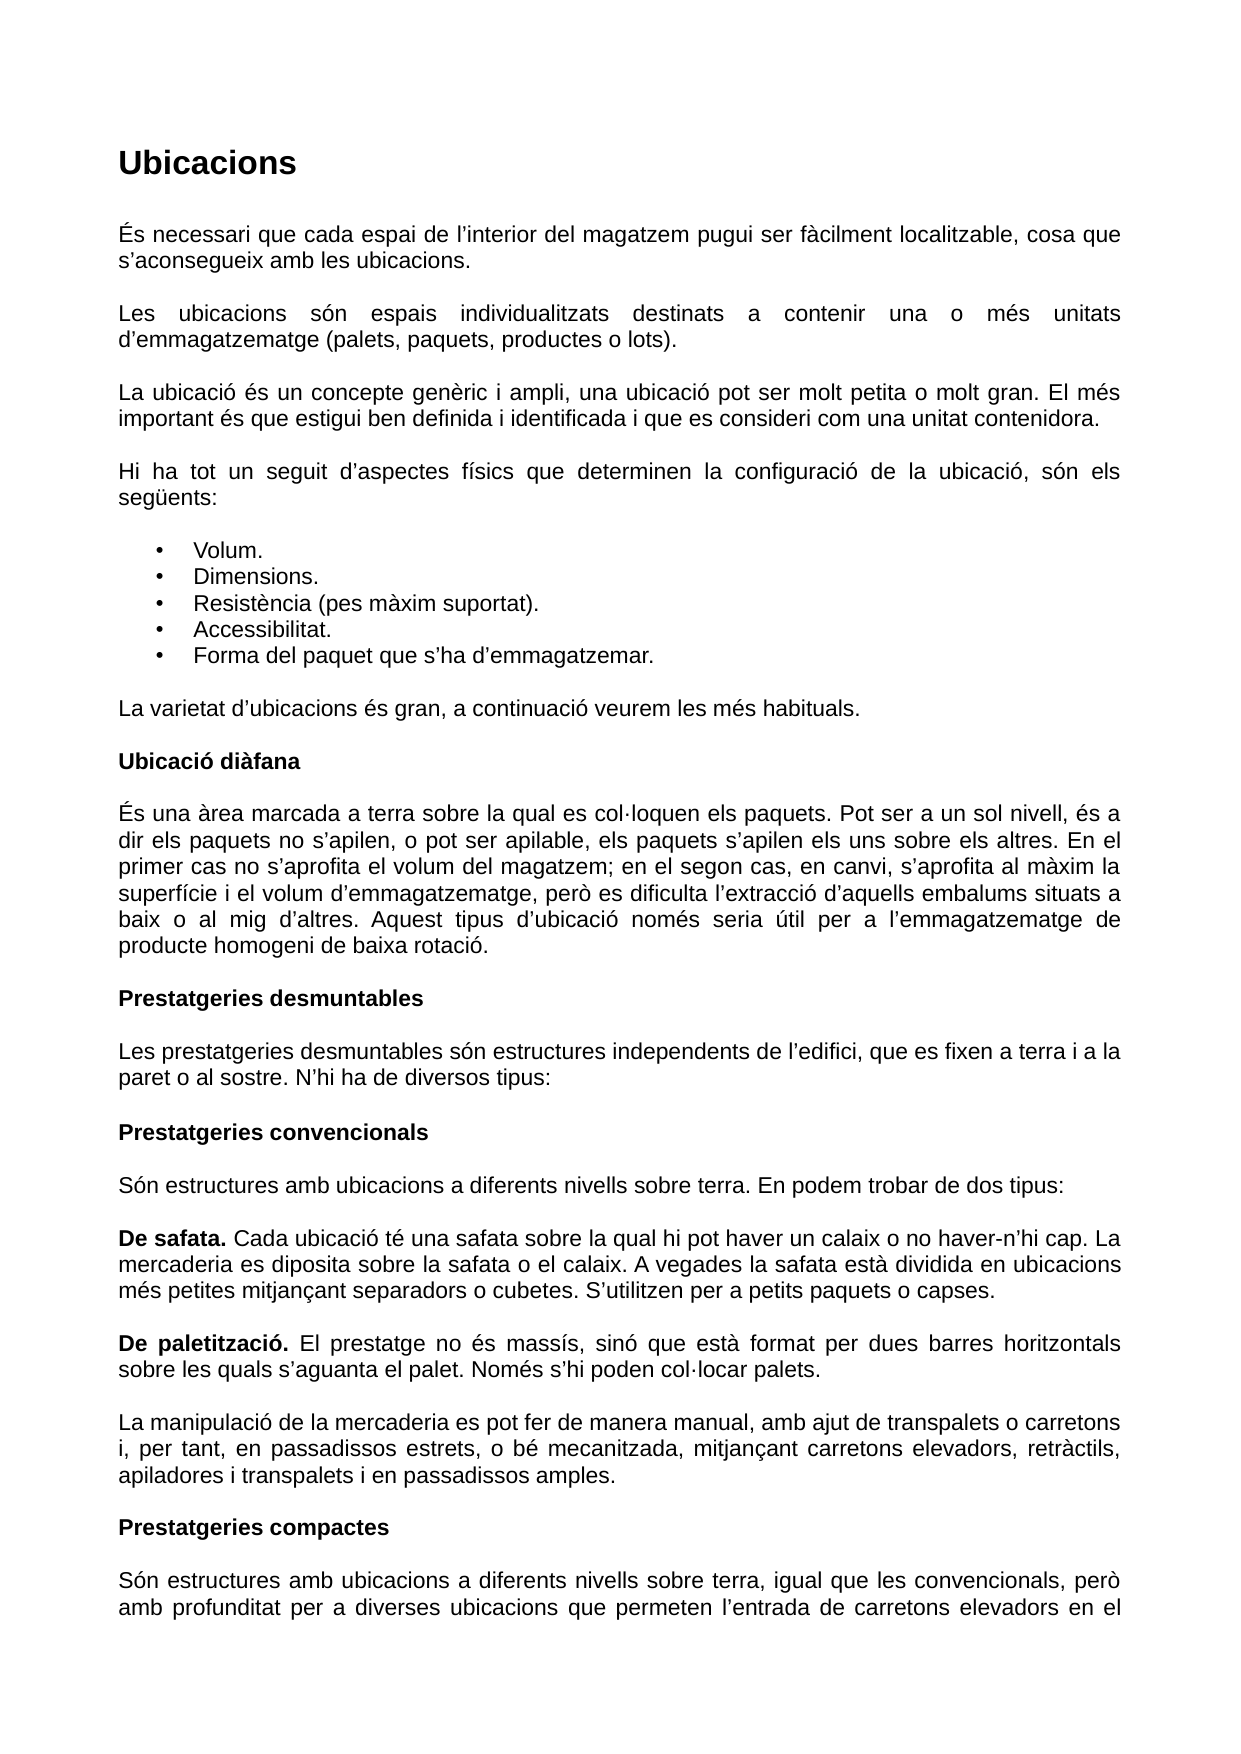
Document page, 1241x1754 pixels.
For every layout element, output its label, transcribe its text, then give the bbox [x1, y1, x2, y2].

list Resistència (pes màxim suportat). [156, 589, 1122, 616]
text La manipulació de la mercaderia es pot fer de manera manual, amb ajut de transpalets o carretons i, per tant, en passadissos estrets, o bé mecanitzada, mitjançant carretons elevadors, retràctils, apiladores i transpalets i en passadissos amples. [118, 1409, 1122, 1488]
text Prestatgeries convencionals [118, 1119, 1122, 1145]
text La varietat d’ubicacions és gran, a continuació veurem les més habituals. [118, 695, 1122, 721]
list Forma del paquet que s’ha d’emmagatzemar. [156, 642, 1122, 669]
list Dimensions. [156, 563, 1122, 589]
list Accessibilitat. [156, 616, 1122, 642]
text De paletització. El prestatge no és massís, sinó que està format per dues barres horitzontals sobre les quals s’aguanta el palet. Només s’hi poden col·locar palets. [118, 1330, 1122, 1383]
subtitle Ubicacions [118, 143, 1122, 182]
text Ubicació diàfana [118, 748, 1122, 774]
text És necessari que cada espai de l’interior del magatzem pugui ser fàcilment localitzable, cosa que s’aconsegueix amb les ubicacions. [118, 221, 1122, 273]
text La ubicació és un concepte genèric i ampli, una ubicació pot ser molt petita o molt gran. El més important és que estigui ben definida i identificada i que es consideri com una unitat contenidora. [118, 379, 1122, 431]
text Són estructures amb ubicacions a diferents nivells sobre terra. En podem trobar de dos tipus: [118, 1172, 1122, 1198]
text Prestatgeries compactes [118, 1514, 1122, 1541]
text Les prestatgeries desmuntables són estructures independents de l’edifici, que es fixen a terra i a la paret o al sostre. N’hi ha de diversos tipus: [118, 1038, 1122, 1090]
text Són estructures amb ubicacions a diferents nivells sobre terra, igual que les convencionals, però amb profunditat per a diverses ubicacions que permeten l’entrada de carretons elevadors en el [118, 1567, 1122, 1620]
list Volum. [156, 537, 1122, 563]
text És una àrea marcada a terra sobre la qual es col·loquen els paquets. Pot ser a un sol nivell, és a dir els paquets no s’apilen, o pot ser apilable, els paquets s’apilen els uns sobre els altres. En el primer cas no s’aprofita el volum del magatzem; en el segon cas, en canvi, s’aprofita al màxim la superfície i el volum d’emmagatzematge, però es dificulta l’extracció d’aquells embalums situats a baix o al mig d’altres. Aquest tipus d’ubicació només seria útil per a l’emmagatzematge de producte homogeni de baixa rotació. [118, 800, 1122, 958]
text Les ubicacions són espais individualitzats destinats a contenir una o més unitats d’emmagatzematge (palets, paquets, productes o lots). [118, 300, 1122, 352]
text Hi ha tot un seguit d’aspectes físics que determinen la configuració de la ubicació, són els següents: [118, 458, 1122, 511]
text Prestatgeries desmuntables [118, 985, 1122, 1011]
text De safata. Cada ubicació té una safata sobre la qual hi pot haver un calaix o no haver-n’hi cap. La mercaderia es diposita sobre la safata o el calaix. A vegades la safata està dividida en ubicacions més petites mitjançant separadors o cubetes. S’utilitzen per a petits paquets o capses. [118, 1224, 1122, 1303]
